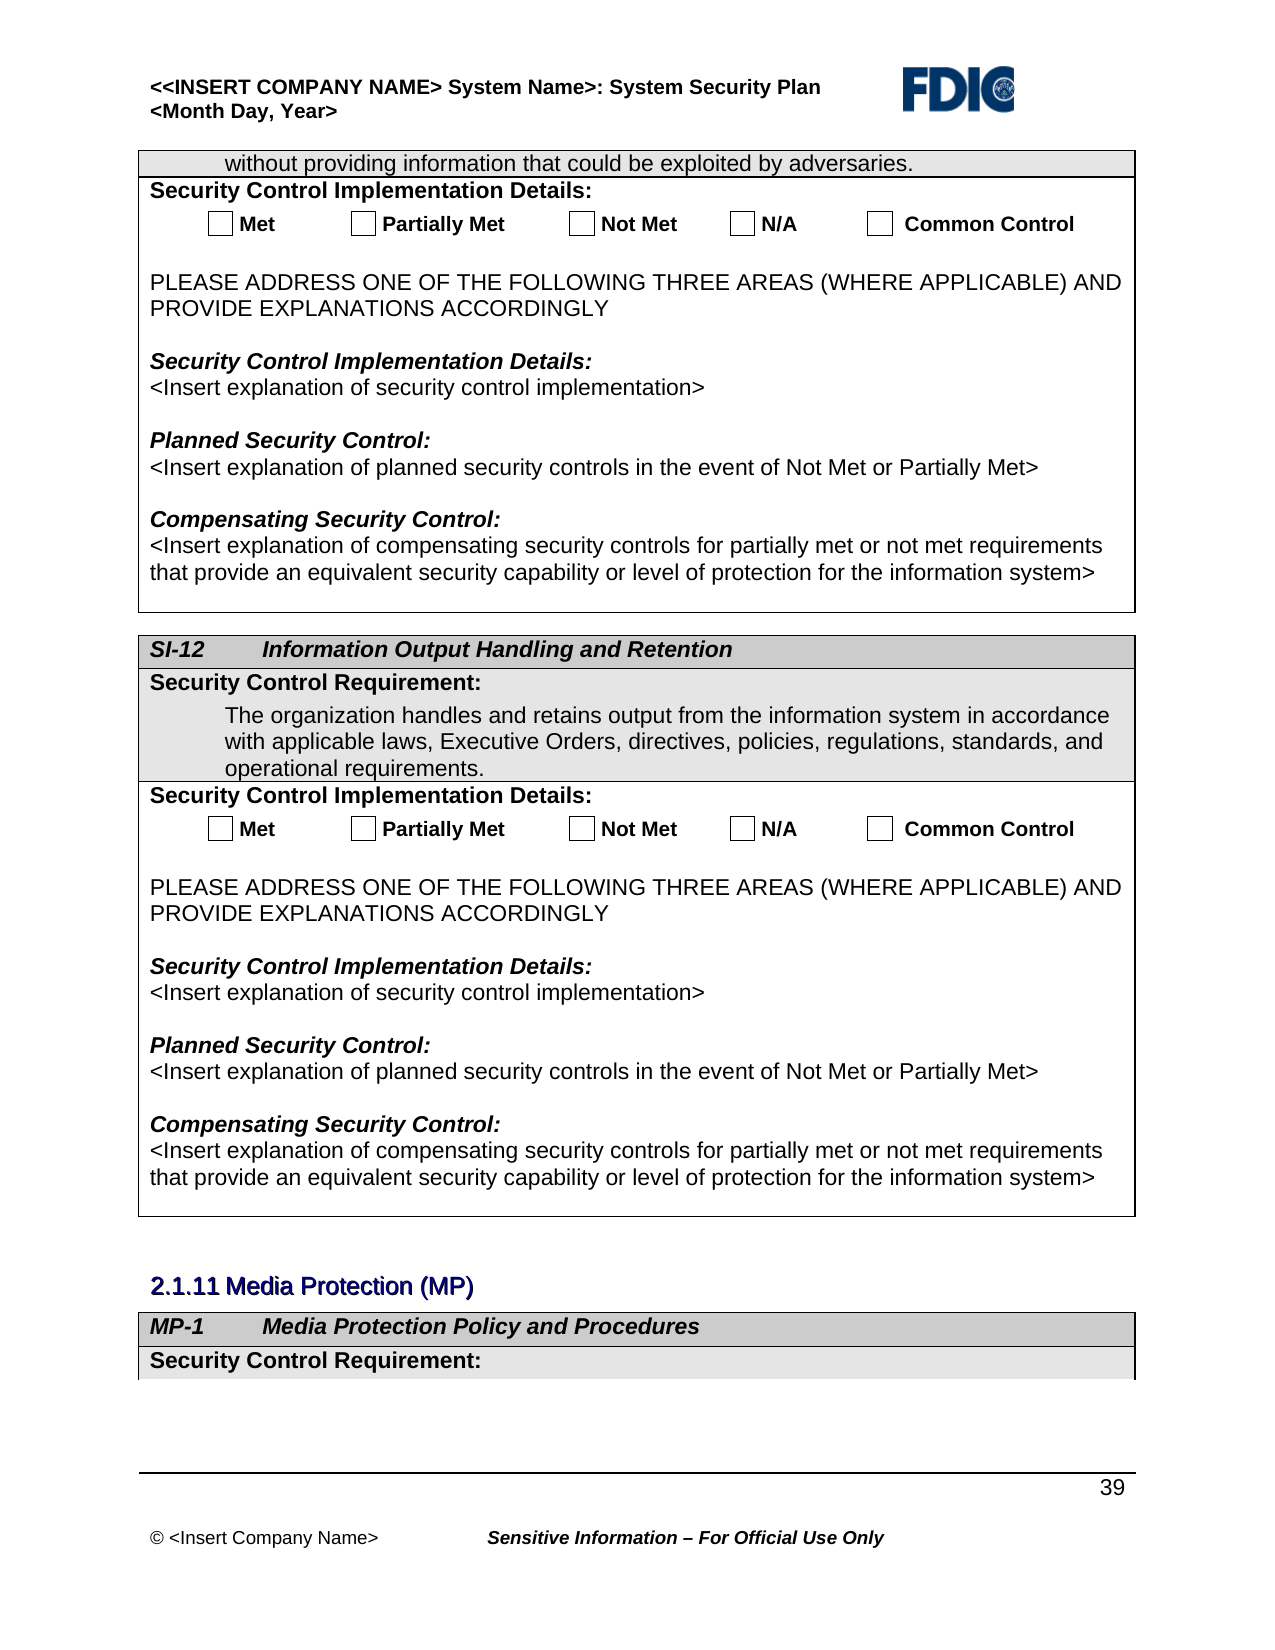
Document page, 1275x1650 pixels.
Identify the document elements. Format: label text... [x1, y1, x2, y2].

table_cell without providing information that could be exploited by adversaries. [139, 151, 1134, 176]
table_cell SI-12 Information Output Handling and Retention [139, 636, 1134, 668]
table_cell PLEASE ADDRESS ONE OF THE FOLLOWING THREE AREAS (WHERE APPLICABLE) AND PROVIDE EXPLANATIONS ACCORDINGLY Security Control Implementation Details: <Insert explanation of security control implementation> Planned Security Control: <Insert explanation of planned security controls in the event of Not Met or Partially Met> Compensating Security Control: <Insert explanation of compensating security controls for partially met or not met requirements that provide an equivalent security capability or level of protection for the information system> [139, 243, 1134, 612]
table_cell Security Control Implementation Details: Met Partially Met Not Met N/A Common Control [139, 178, 1134, 243]
table_cell Security Control Requirement: [139, 669, 1134, 702]
subtitle Media Protection (MP) [150, 1271, 1125, 1300]
table_header MP-1 Media Protection Policy and Procedures [139, 1313, 1134, 1346]
table_cell Security Control Requirement: [139, 1347, 1134, 1379]
table_cell PLEASE ADDRESS ONE OF THE FOLLOWING THREE AREAS (WHERE APPLICABLE) AND PROVIDE EXPLANATIONS ACCORDINGLY Security Control Implementation Details: <Insert explanation of security control implementation> Planned Security Control: <Insert explanation of planned security controls in the event of Not Met or Partially Met> Compensating Security Control: <Insert explanation of compensating security controls for partially met or not met requirements that provide an equivalent security capability or level of protection for the information system> [139, 847, 1134, 1216]
table_cell Security Control Implementation Details: Met Partially Met Not Met N/A Common Control [139, 782, 1134, 847]
table_cell The organization handles and retains output from the information system in accordance with applicable laws, Executive Orders, directives, policies, regulations, standards, and operational requirements. [139, 702, 1134, 781]
picture [899, 60, 1021, 120]
table_cell [138, 613, 1135, 635]
